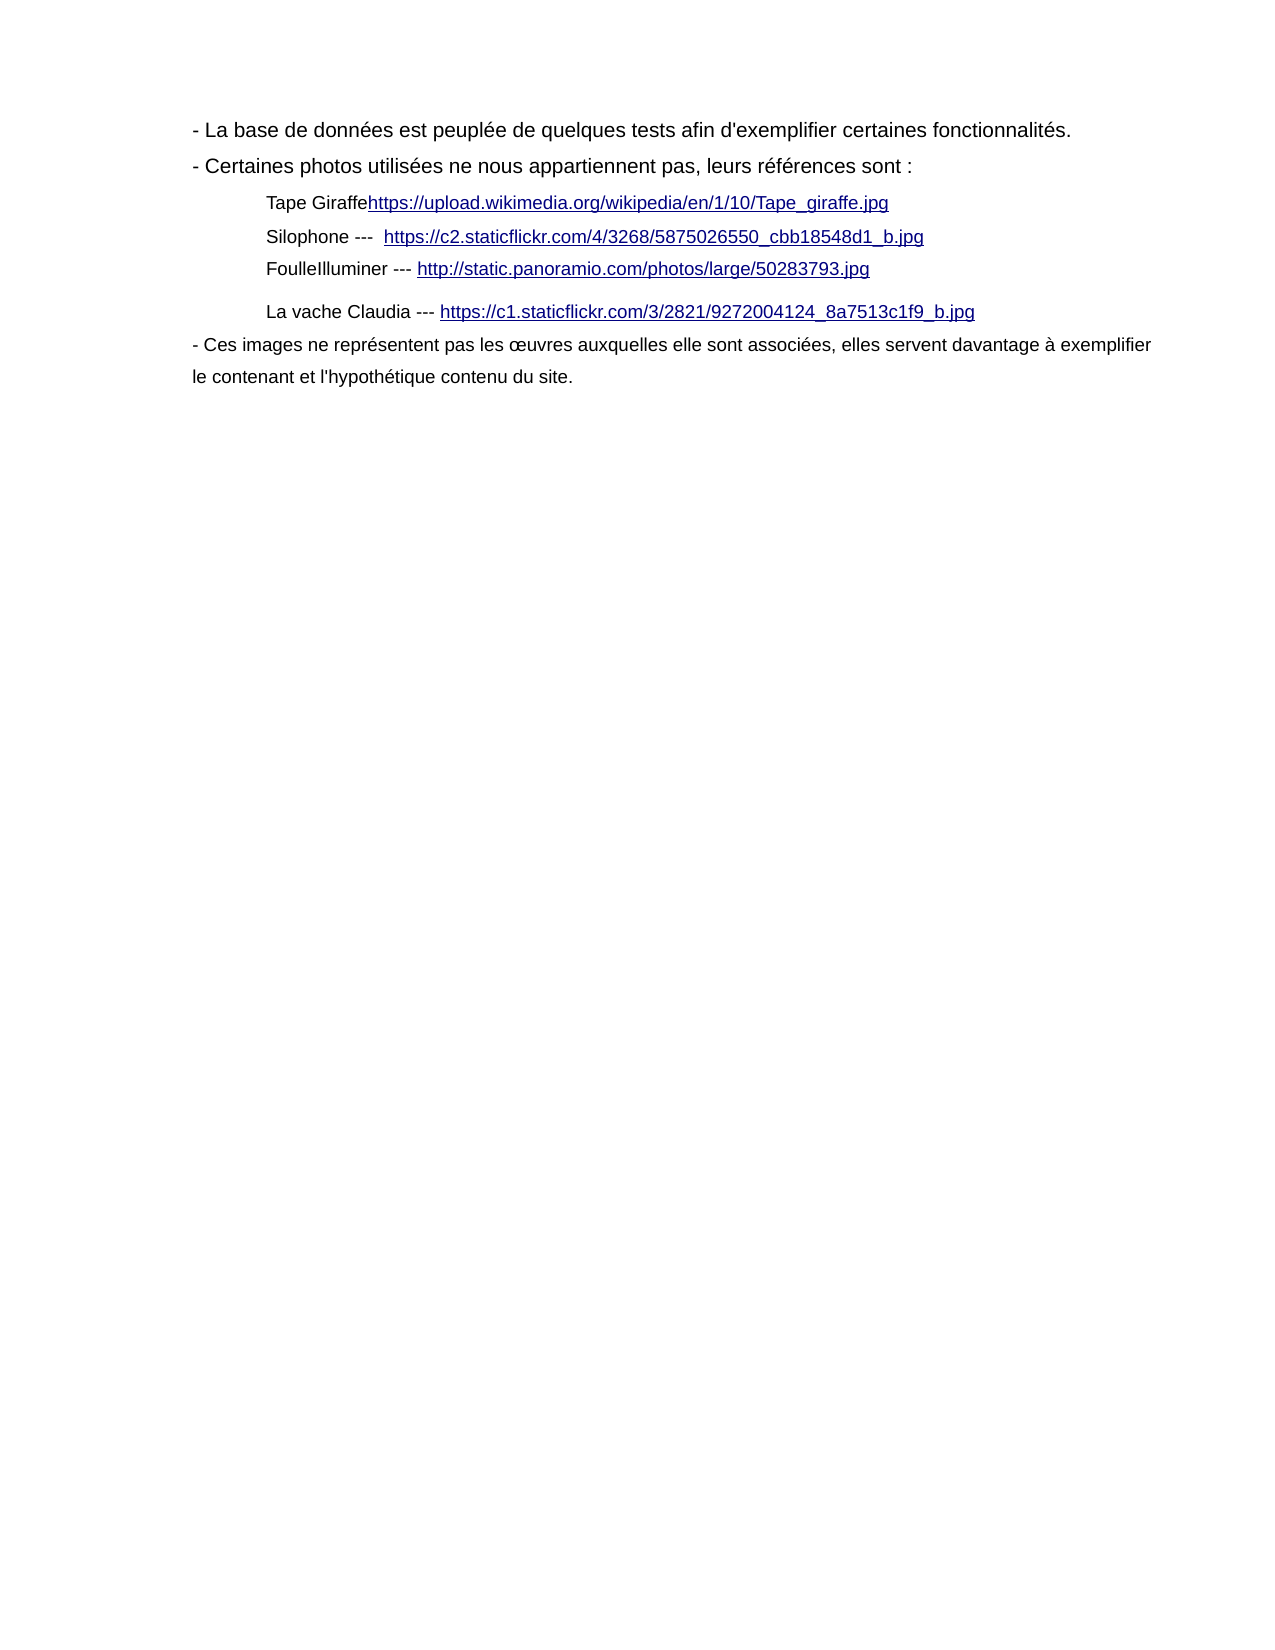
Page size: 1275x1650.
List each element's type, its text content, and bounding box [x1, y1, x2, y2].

text - La base de données est peuplée de quelques tests afin d'exemplifier certaines fonctionnalités. [118, 118, 1157, 142]
text Silophone --- https://c2.staticflickr.com/4/3268/5875026550_cbb18548d1_b.jpg [118, 226, 1157, 247]
text FoulleIlluminer --- http://static.panoramio.com/photos/large/50283793.jpg [118, 258, 1157, 280]
text La vache Claudia --- https://c1.staticflickr.com/3/2821/9272004124_8a7513c1f9_b.jpg [118, 301, 1157, 323]
text - Certaines photos utilisées ne nous appartiennent pas, leurs références sont : [118, 154, 1157, 178]
text - Ces images ne représentent pas les œuvres auxquelles elle sont associées, elles servent davantage à exemplifier le contenant et l'hypothétique contenu du site. [118, 334, 1157, 387]
text Tape Giraffehttps://upload.wikimedia.org/wikipedia/en/1/10/Tape_giraffe.jpg [118, 190, 1157, 214]
